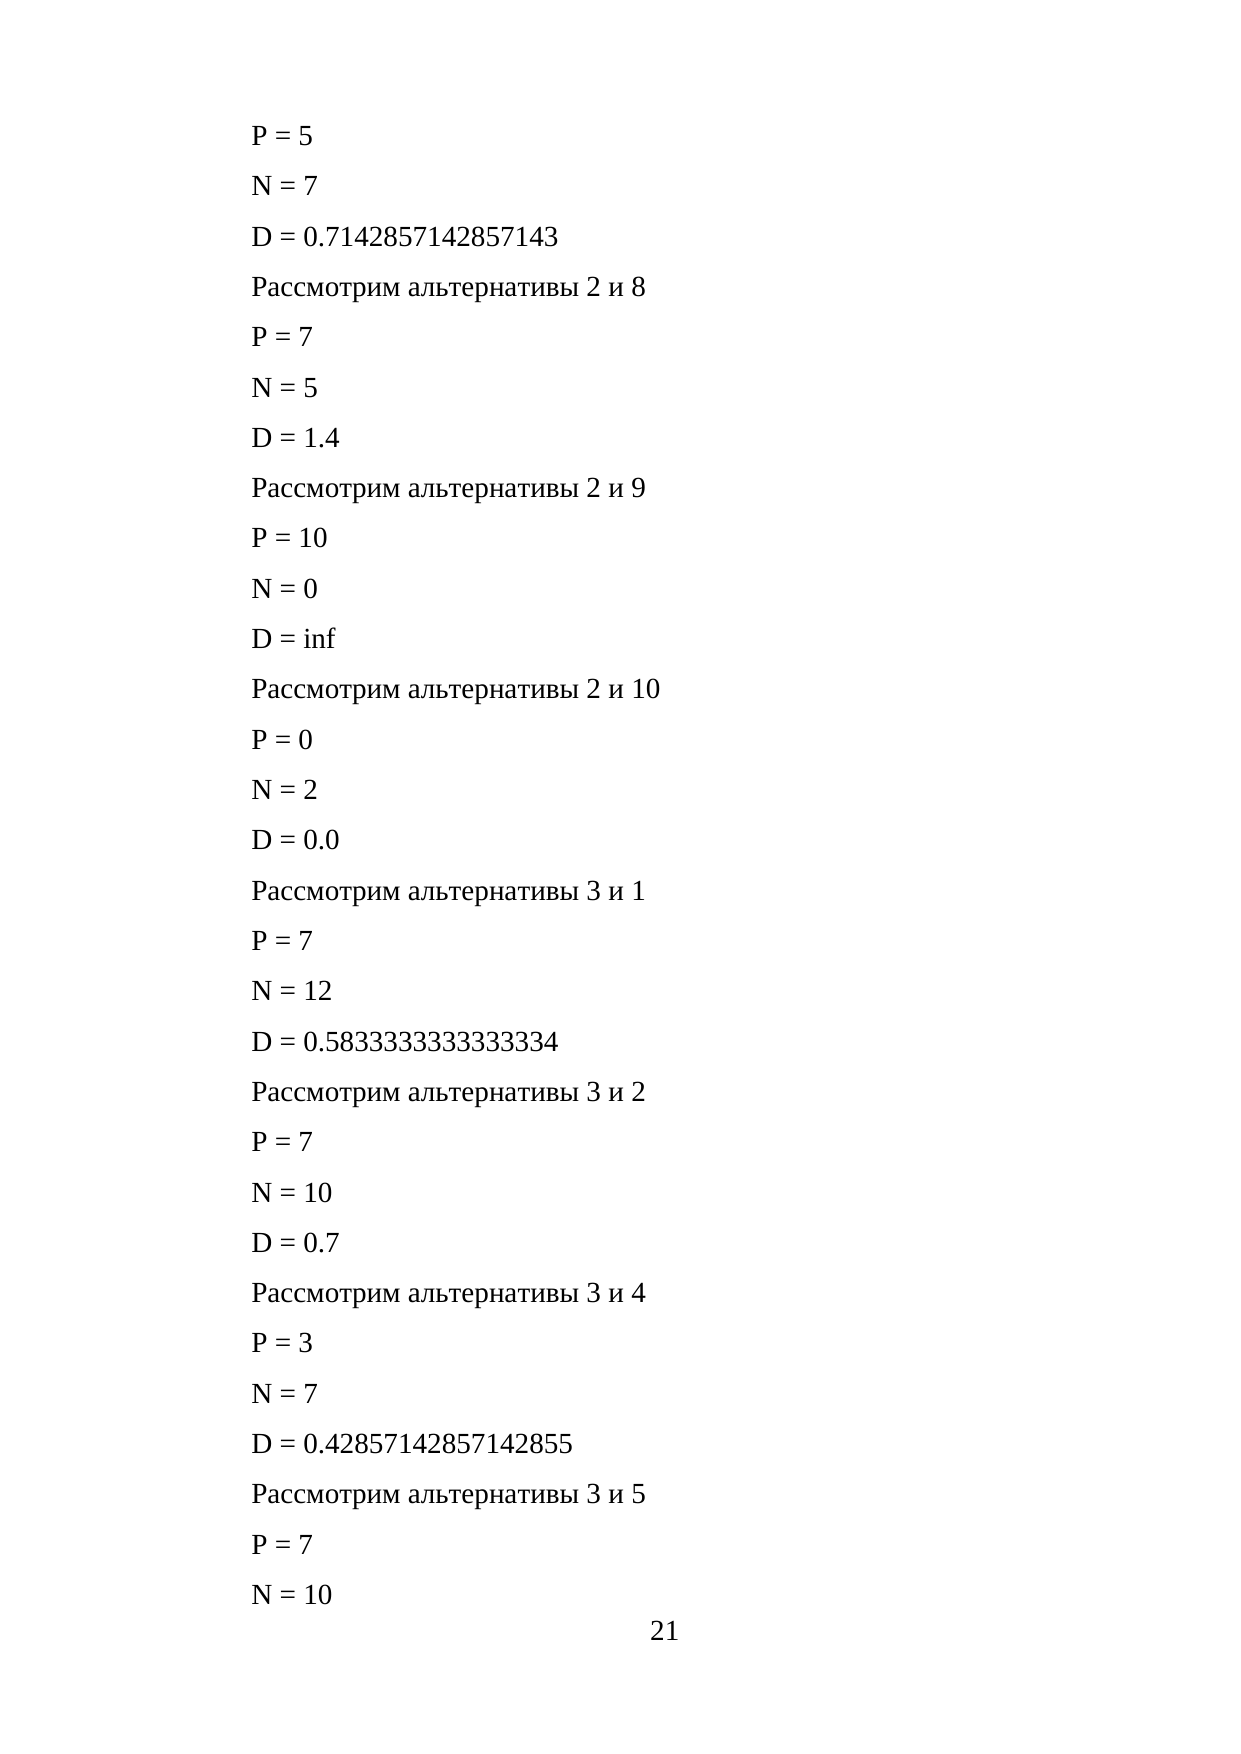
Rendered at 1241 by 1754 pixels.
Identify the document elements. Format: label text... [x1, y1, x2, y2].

text D = 0.0 [177, 822, 1152, 856]
text N = 7 [177, 168, 1152, 202]
text P = 3 [177, 1326, 1152, 1359]
text N = 0 [177, 571, 1152, 604]
text P = 0 [177, 722, 1152, 755]
text Рассмотрим альтернативы 2 и 8 [177, 269, 1152, 303]
text Рассмотрим альтернативы 2 и 10 [177, 672, 1152, 705]
text P = 7 [177, 319, 1152, 353]
text P = 7 [177, 1124, 1152, 1158]
text Рассмотрим альтернативы 3 и 2 [177, 1074, 1152, 1108]
text N = 10 [177, 1577, 1152, 1611]
text Рассмотрим альтернативы 3 и 5 [177, 1477, 1152, 1510]
text N = 5 [177, 370, 1152, 403]
text P = 7 [177, 923, 1152, 957]
text D = 0.42857142857142855 [177, 1426, 1152, 1460]
text D = 0.5833333333333334 [177, 1024, 1152, 1057]
text Рассмотрим альтернативы 3 и 1 [177, 873, 1152, 906]
text P = 5 [177, 118, 1152, 152]
text N = 7 [177, 1376, 1152, 1409]
text N = 12 [177, 973, 1152, 1007]
text D = inf [177, 621, 1152, 655]
text N = 10 [177, 1175, 1152, 1208]
text D = 0.7 [177, 1225, 1152, 1258]
text P = 7 [177, 1527, 1152, 1560]
text Рассмотрим альтернативы 2 и 9 [177, 470, 1152, 504]
text Рассмотрим альтернативы 3 и 4 [177, 1275, 1152, 1309]
text D = 1.4 [177, 420, 1152, 453]
text P = 10 [177, 521, 1152, 554]
text N = 2 [177, 772, 1152, 806]
text D = 0.7142857142857143 [177, 219, 1152, 252]
